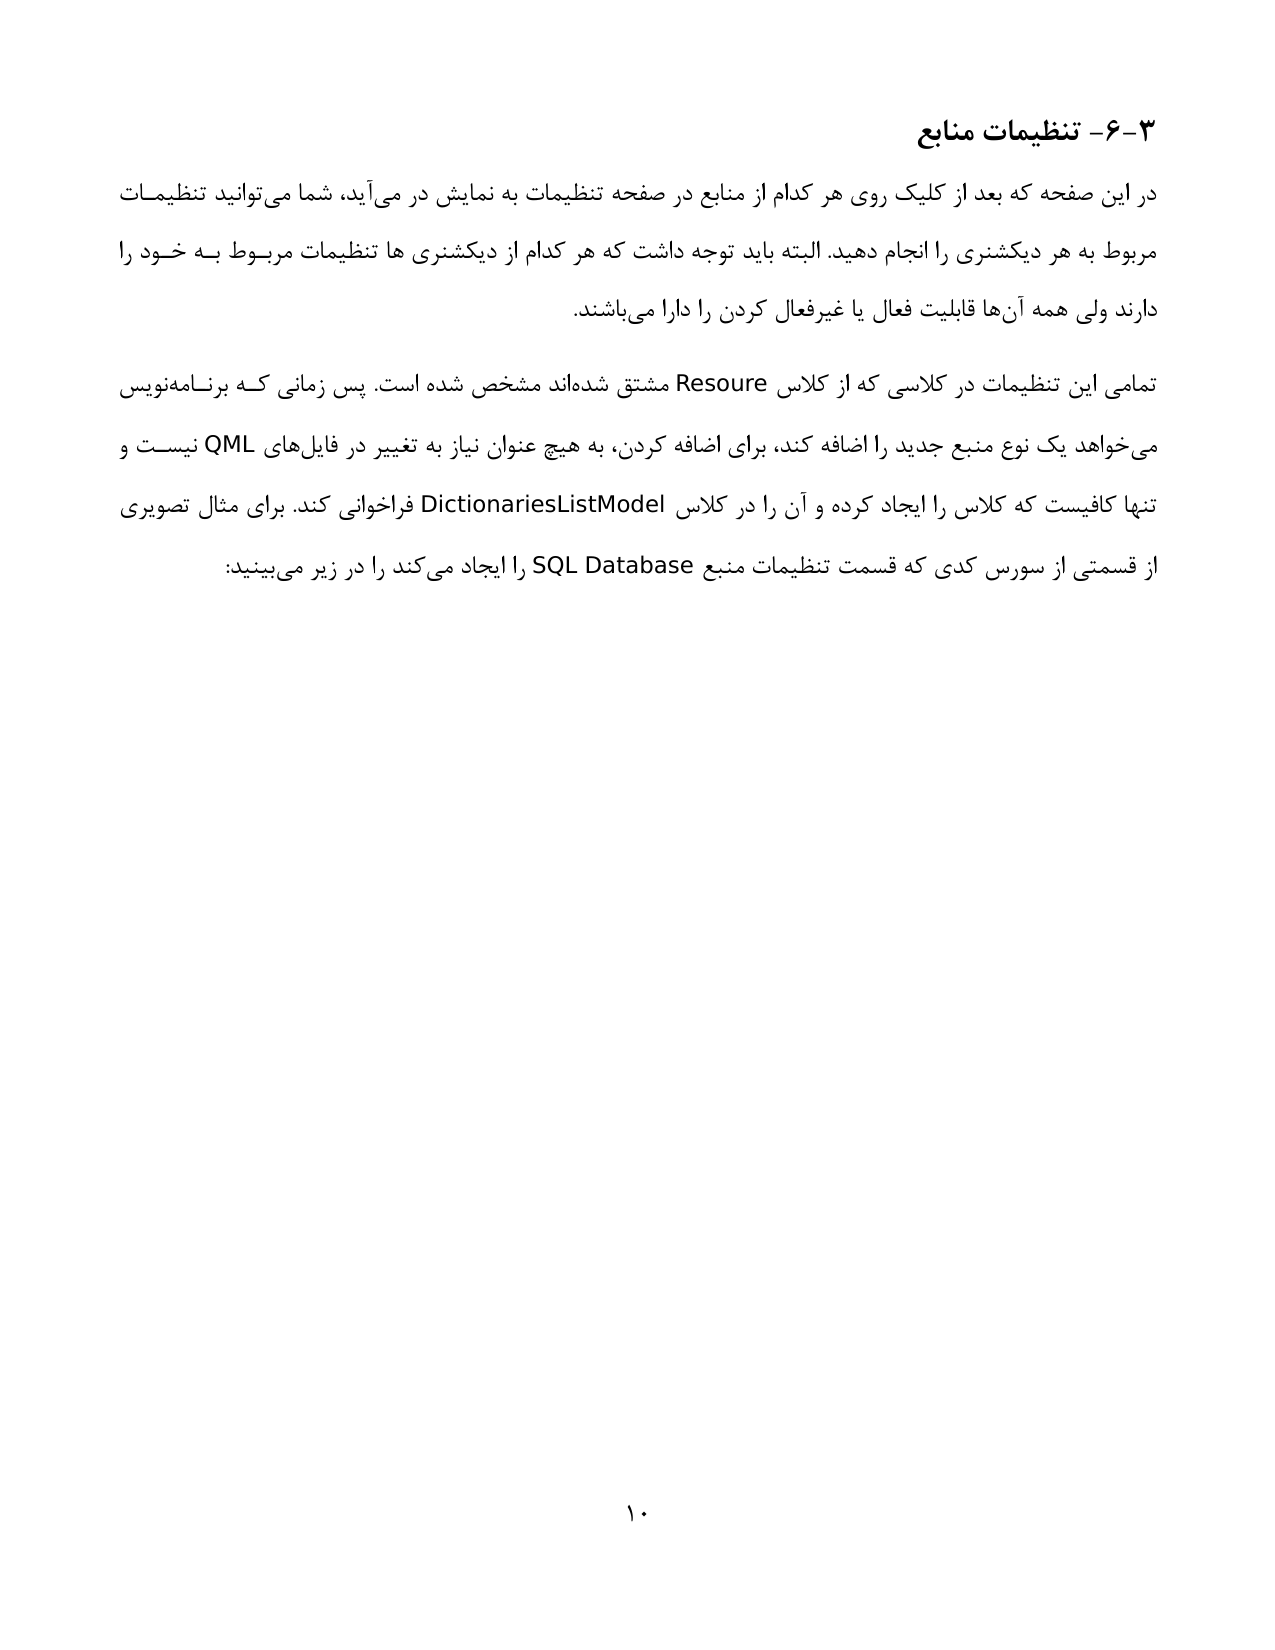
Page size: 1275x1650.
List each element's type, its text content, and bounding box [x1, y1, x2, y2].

text تمامی این تنظیمات در کلاسی که از کلاس Resoure مشتق شده‌اند مشخص شده است. پس زمانی که برنامه‌نویس می‌خواهد یک نوع منبع جدید را اضافه کند،‌ برای اضافه کردن،‌ به هیچ عنوان نیاز به تغییر در فایل‌های QML نیست و تنها کافیست که کلاس را ایجاد کرده و آن را در کلاس DictionariesListModel فراخوانی کند. برای مثال تصویری از قسمتی از سورس کدی که قسمت تنظیمات منبع SQL Database را ایجاد می‌کند را در زیر می‌بینید: [118, 371, 1157, 583]
subtitle 6-3- تنظیمات منابع [118, 118, 1157, 152]
text در این صفحه که بعد از کلیک روی هر کدام از منابع در صفحه تنظیمات به نمایش در می‌آید، شما می‌توانید تنظیمات مربوط به هر دیکشنری را انجام دهید. البته باید توجه داشت که هر کدام از دیکشنری ها تنظیمات مربوط به خود را دارند ولی همه آن‌ها قابلیت فعال یا غیرفعال کردن را دارا می‌باشند. [118, 181, 1157, 327]
